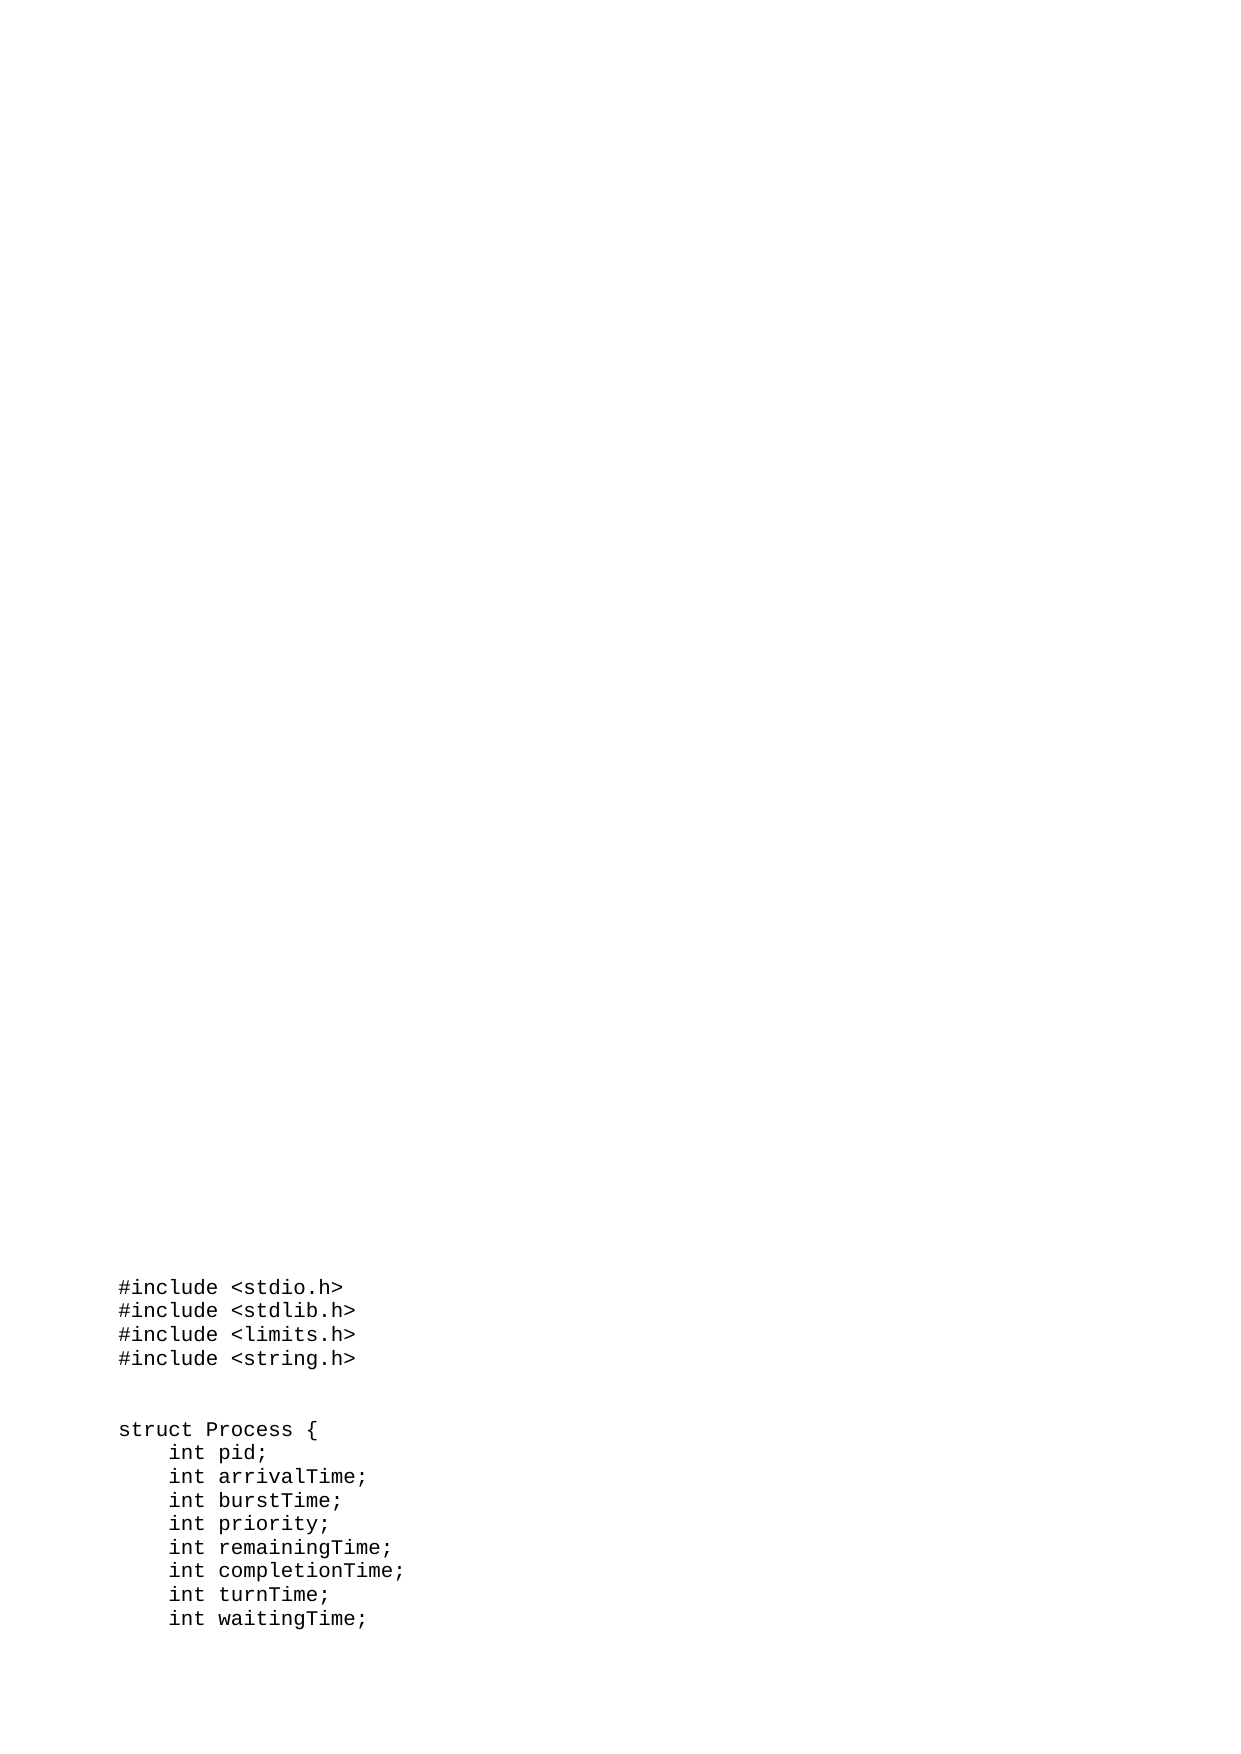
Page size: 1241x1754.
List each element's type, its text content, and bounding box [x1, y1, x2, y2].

text int completionTime; [118, 1561, 1122, 1584]
text #include <stdio.h> [118, 1277, 1122, 1300]
text int turnTime; [118, 1584, 1122, 1608]
text int remainingTime; [118, 1537, 1122, 1561]
text struct Process { [118, 1419, 1122, 1442]
text int pid; [118, 1442, 1122, 1466]
text int arrivalTime; [118, 1466, 1122, 1489]
text #include <limits.h> [118, 1324, 1122, 1348]
text int burstTime; [118, 1489, 1122, 1513]
text #include <stdlib.h> [118, 1300, 1122, 1324]
text #include <string.h> [118, 1348, 1122, 1371]
text int waitingTime; [118, 1608, 1122, 1631]
text int priority; [118, 1513, 1122, 1537]
